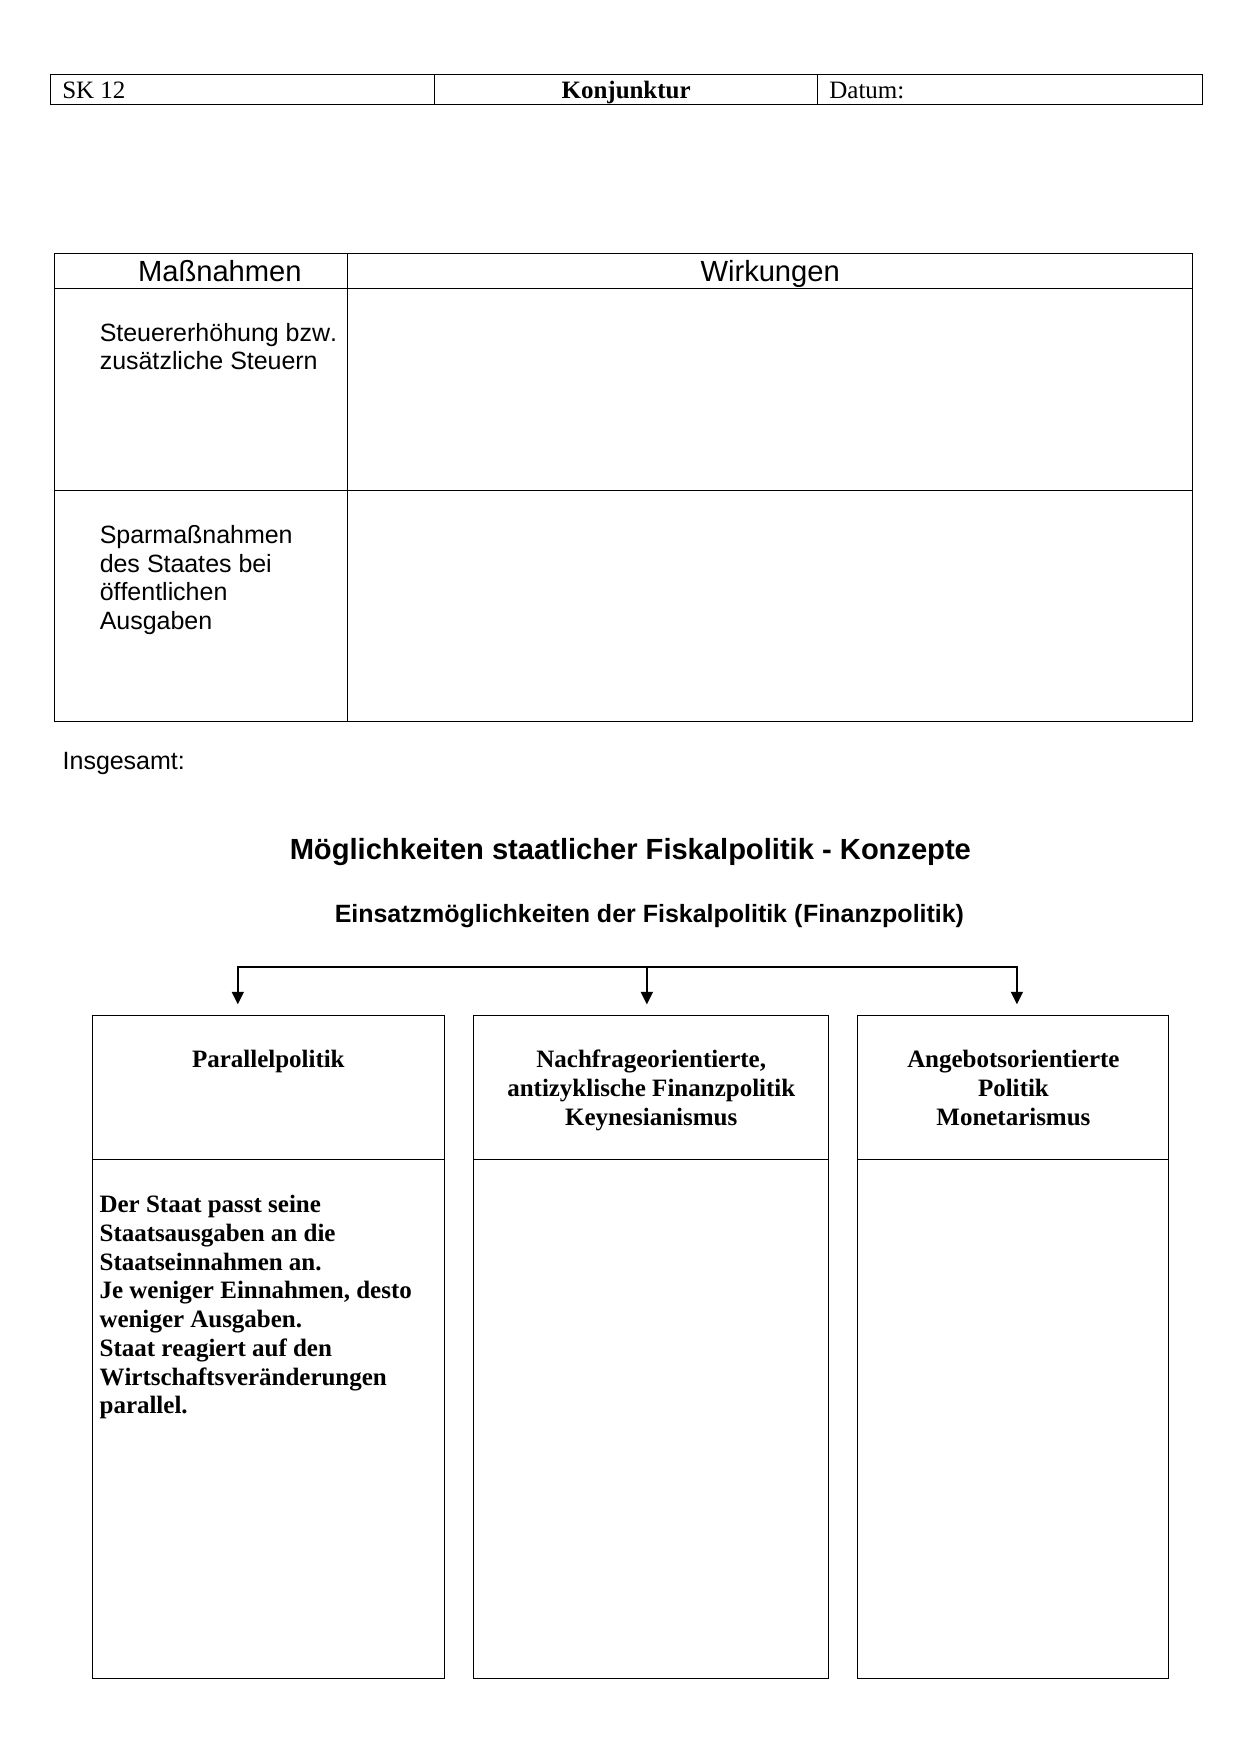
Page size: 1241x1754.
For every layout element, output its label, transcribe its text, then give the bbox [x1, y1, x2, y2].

table_header [829, 1015, 857, 1159]
text Einsatzmöglichkeiten der Fiskalpolitik (Finanzpolitik) [100, 899, 1198, 928]
table_cell Sparmaßnahmen des Staates bei öffentlichen Ausgaben [55, 491, 347, 721]
table_cell [858, 1160, 1168, 1678]
table_cell [474, 1160, 828, 1678]
table_header Angebotsorientierte Politik Monetarismus [858, 1016, 1168, 1159]
table_header Maßnahmen [55, 254, 347, 288]
table_cell [445, 1159, 473, 1678]
table_header Parallelpolitik [93, 1016, 444, 1159]
table_cell Der Staat passt seine Staatsausgaben an die Staatseinnahmen an. Je weniger Einnahmen, desto weniger Ausgaben. Staat reagiert auf den Wirtschaftsveränderungen parallel. [93, 1160, 444, 1678]
table_header Wirkungen [348, 254, 1192, 288]
table_header [445, 1015, 473, 1159]
table_cell [348, 289, 1192, 490]
table_cell [829, 1159, 857, 1678]
text Möglichkeiten staatlicher Fiskalpolitik - Konzepte [62, 832, 1198, 866]
table_cell [348, 491, 1192, 721]
table_cell Steuererhöhung bzw. zusätzliche Steuern [55, 289, 347, 490]
text Insgesamt: [62, 746, 1198, 775]
table_header Nachfrageorientierte, antizyklische Finanzpolitik Keynesianismus [474, 1016, 828, 1159]
